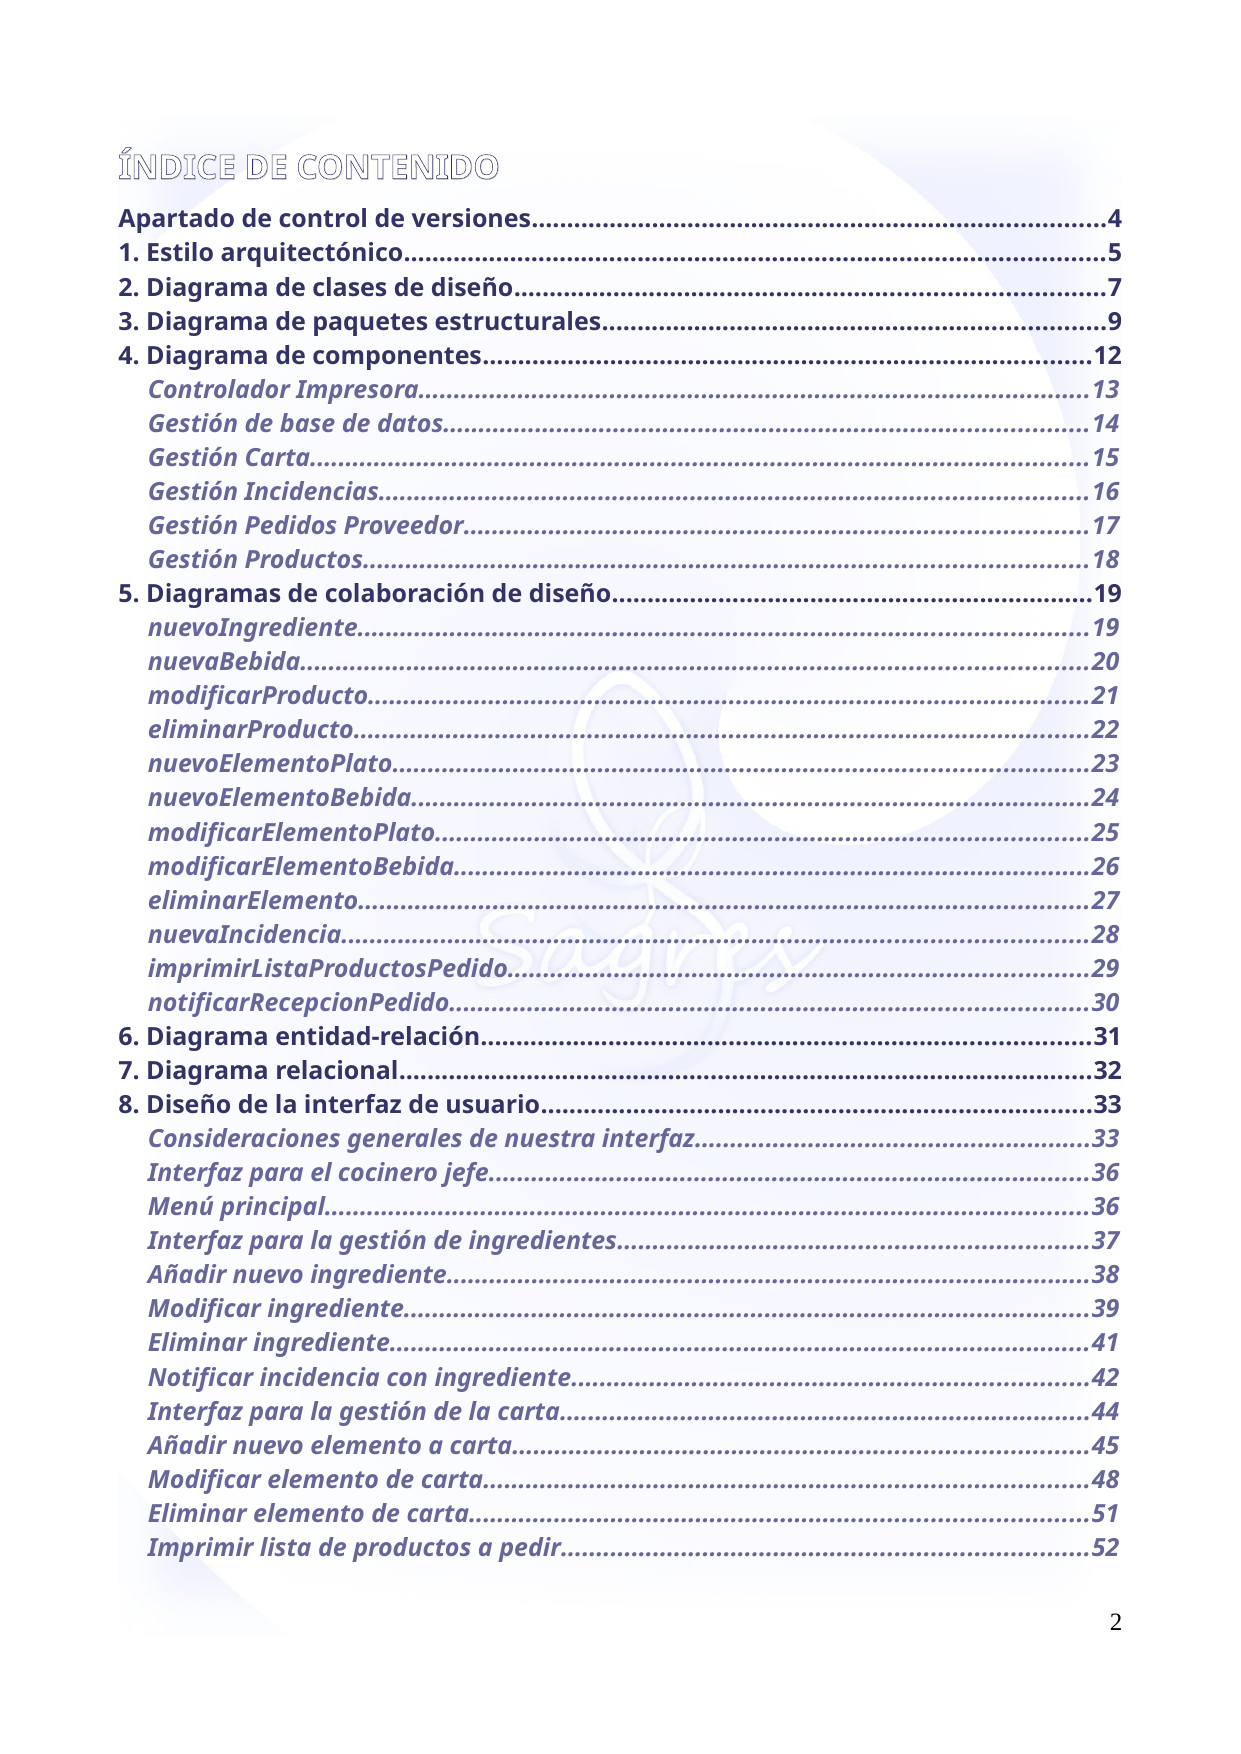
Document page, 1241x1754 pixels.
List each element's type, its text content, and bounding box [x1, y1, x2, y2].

text nuevoElementoPlato 23 [148, 746, 1122, 780]
text Añadir nuevo elemento a carta 45 [148, 1427, 1122, 1461]
picture [118, 1121, 1122, 1636]
text Añadir nuevo ingrediente 38 [148, 1257, 1122, 1291]
text Eliminar ingrediente 41 [148, 1325, 1122, 1359]
text modificarElementoPlato 25 [148, 814, 1122, 848]
picture [118, 118, 1122, 143]
text Interfaz para la gestión de la carta 44 [148, 1393, 1122, 1427]
text Controlador Impresora 13 [148, 371, 1122, 405]
text imprimirListaProductosPedido 29 [148, 950, 1122, 984]
text Gestión de base de datos 14 [148, 405, 1122, 439]
text 8. Diseño de la interfaz de usuario 33 [118, 1087, 1122, 1121]
text Interfaz para la gestión de ingredientes 37 [148, 1223, 1122, 1257]
text 7. Diagrama relacional 32 [118, 1053, 1122, 1087]
text 2. Diagrama de clases de diseño 7 [118, 269, 1122, 303]
text notificarRecepcionPedido 30 [148, 984, 1122, 1018]
text 5. Diagramas de colaboración de diseño 19 [118, 576, 1122, 610]
text nuevoElementoBebida 24 [148, 780, 1122, 814]
text eliminarProducto 22 [148, 712, 1122, 746]
text modificarElementoBebida 26 [148, 848, 1122, 882]
text nuevaIncidencia 28 [148, 916, 1122, 950]
text 1. Estilo arquitectónico 5 [118, 235, 1122, 269]
subtitle Índice de contenido [118, 143, 1122, 188]
text Gestión Pedidos Proveedor 17 [148, 508, 1122, 542]
text Gestión Productos 18 [148, 542, 1122, 576]
text Apartado de control de versiones 4 [118, 201, 1122, 235]
text 6. Diagrama entidad-relación 31 [118, 1018, 1122, 1053]
text Gestión Carta 15 [148, 439, 1122, 473]
text Imprimir lista de productos a pedir 52 [148, 1529, 1122, 1563]
picture [118, 188, 1122, 201]
text modificarProducto 21 [148, 678, 1122, 712]
text Menú principal 36 [148, 1189, 1122, 1223]
picture [118, 610, 148, 1018]
text Interfaz para el cocinero jefe 36 [148, 1155, 1122, 1189]
text Modificar ingrediente 39 [148, 1291, 1122, 1325]
text Eliminar elemento de carta 51 [148, 1495, 1122, 1529]
text nuevaBebida 20 [148, 644, 1122, 678]
text Consideraciones generales de nuestra interfaz 33 [148, 1121, 1122, 1155]
text nuevoIngrediente 19 [148, 610, 1122, 644]
picture [118, 371, 148, 576]
text 3. Diagrama de paquetes estructurales 9 [118, 303, 1122, 337]
text Gestión Incidencias 16 [148, 473, 1122, 508]
text Notificar incidencia con ingrediente 42 [148, 1359, 1122, 1393]
text eliminarElemento 27 [148, 882, 1122, 916]
text 4. Diagrama de componentes 12 [118, 337, 1122, 371]
text Modificar elemento de carta 48 [148, 1461, 1122, 1495]
